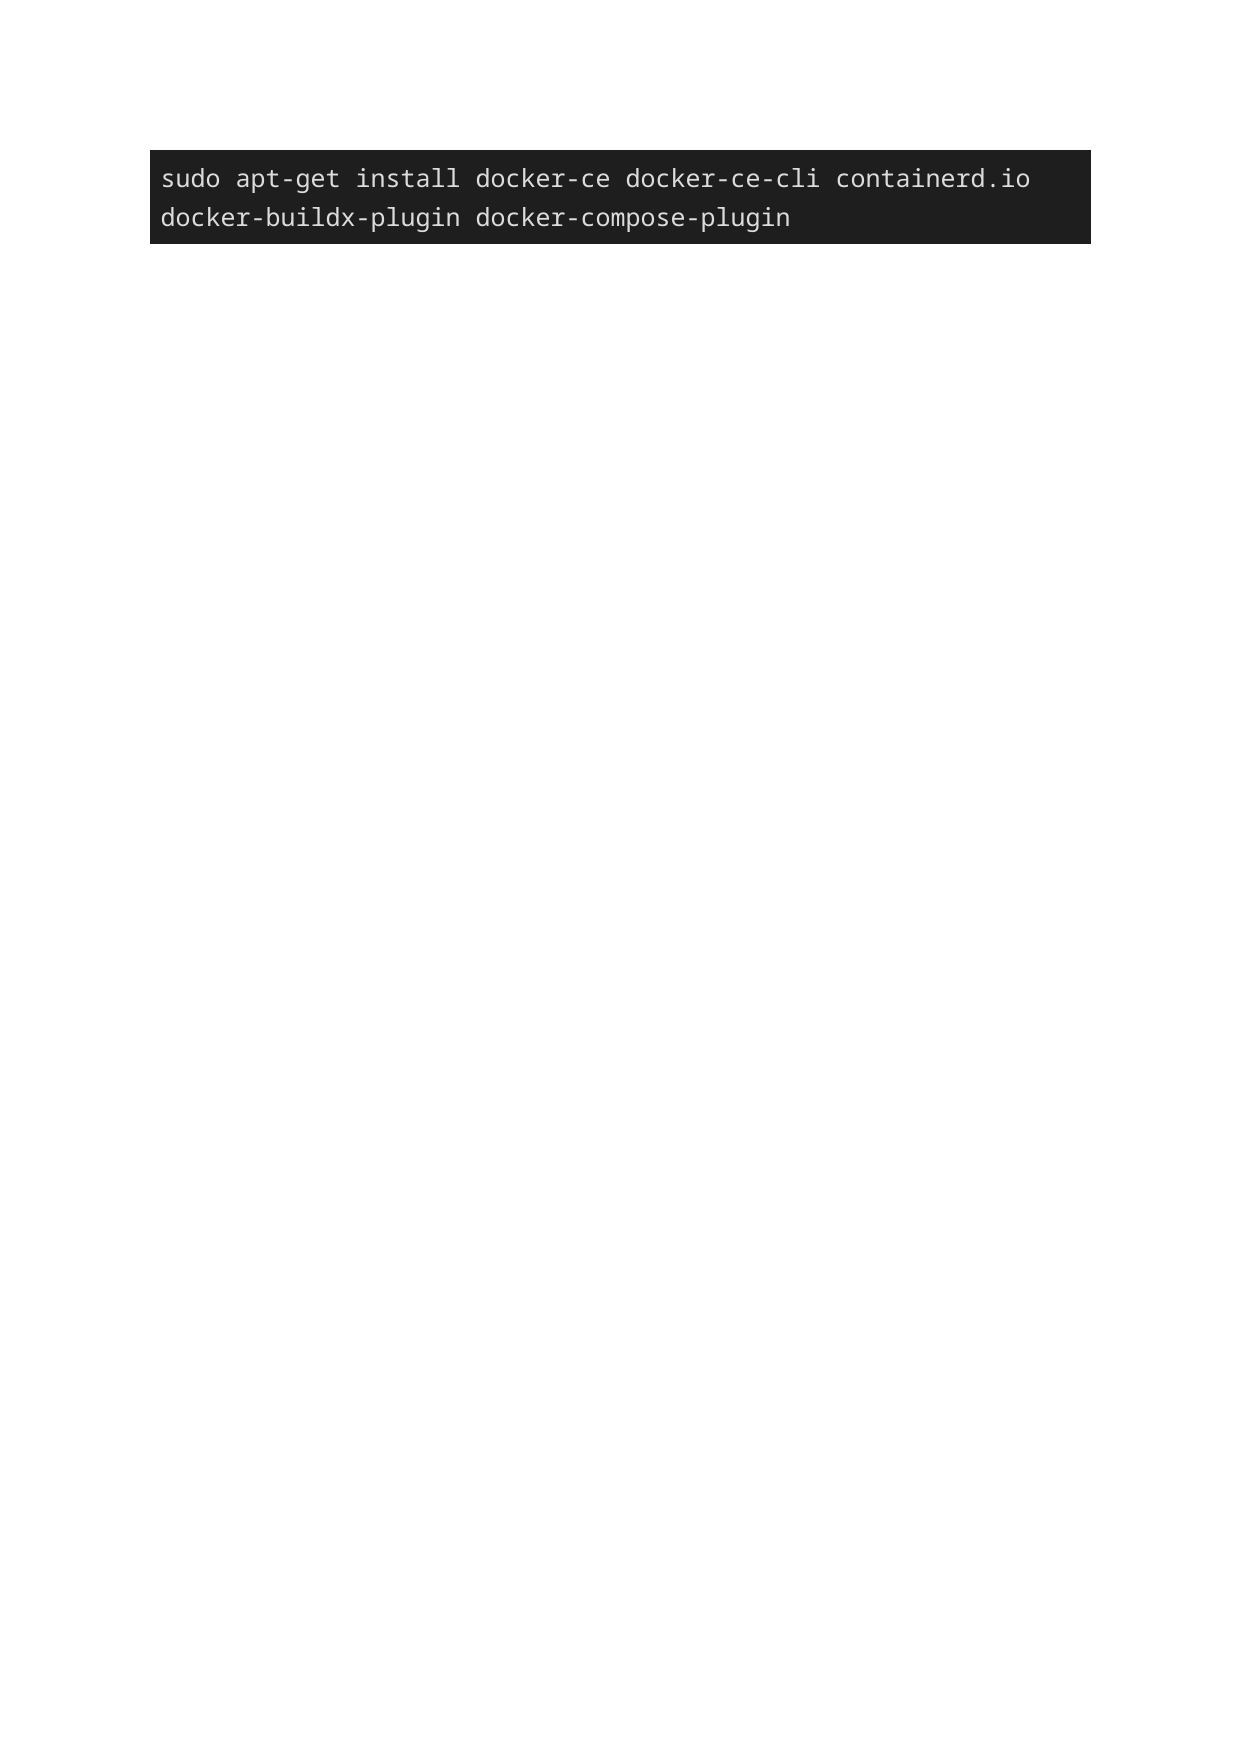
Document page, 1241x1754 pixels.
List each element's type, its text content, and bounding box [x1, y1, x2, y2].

table_header sudo apt-get install docker-ce docker-ce-cli containerd.io docker-buildx-plugin docker-compose-plugin [150, 150, 1091, 244]
